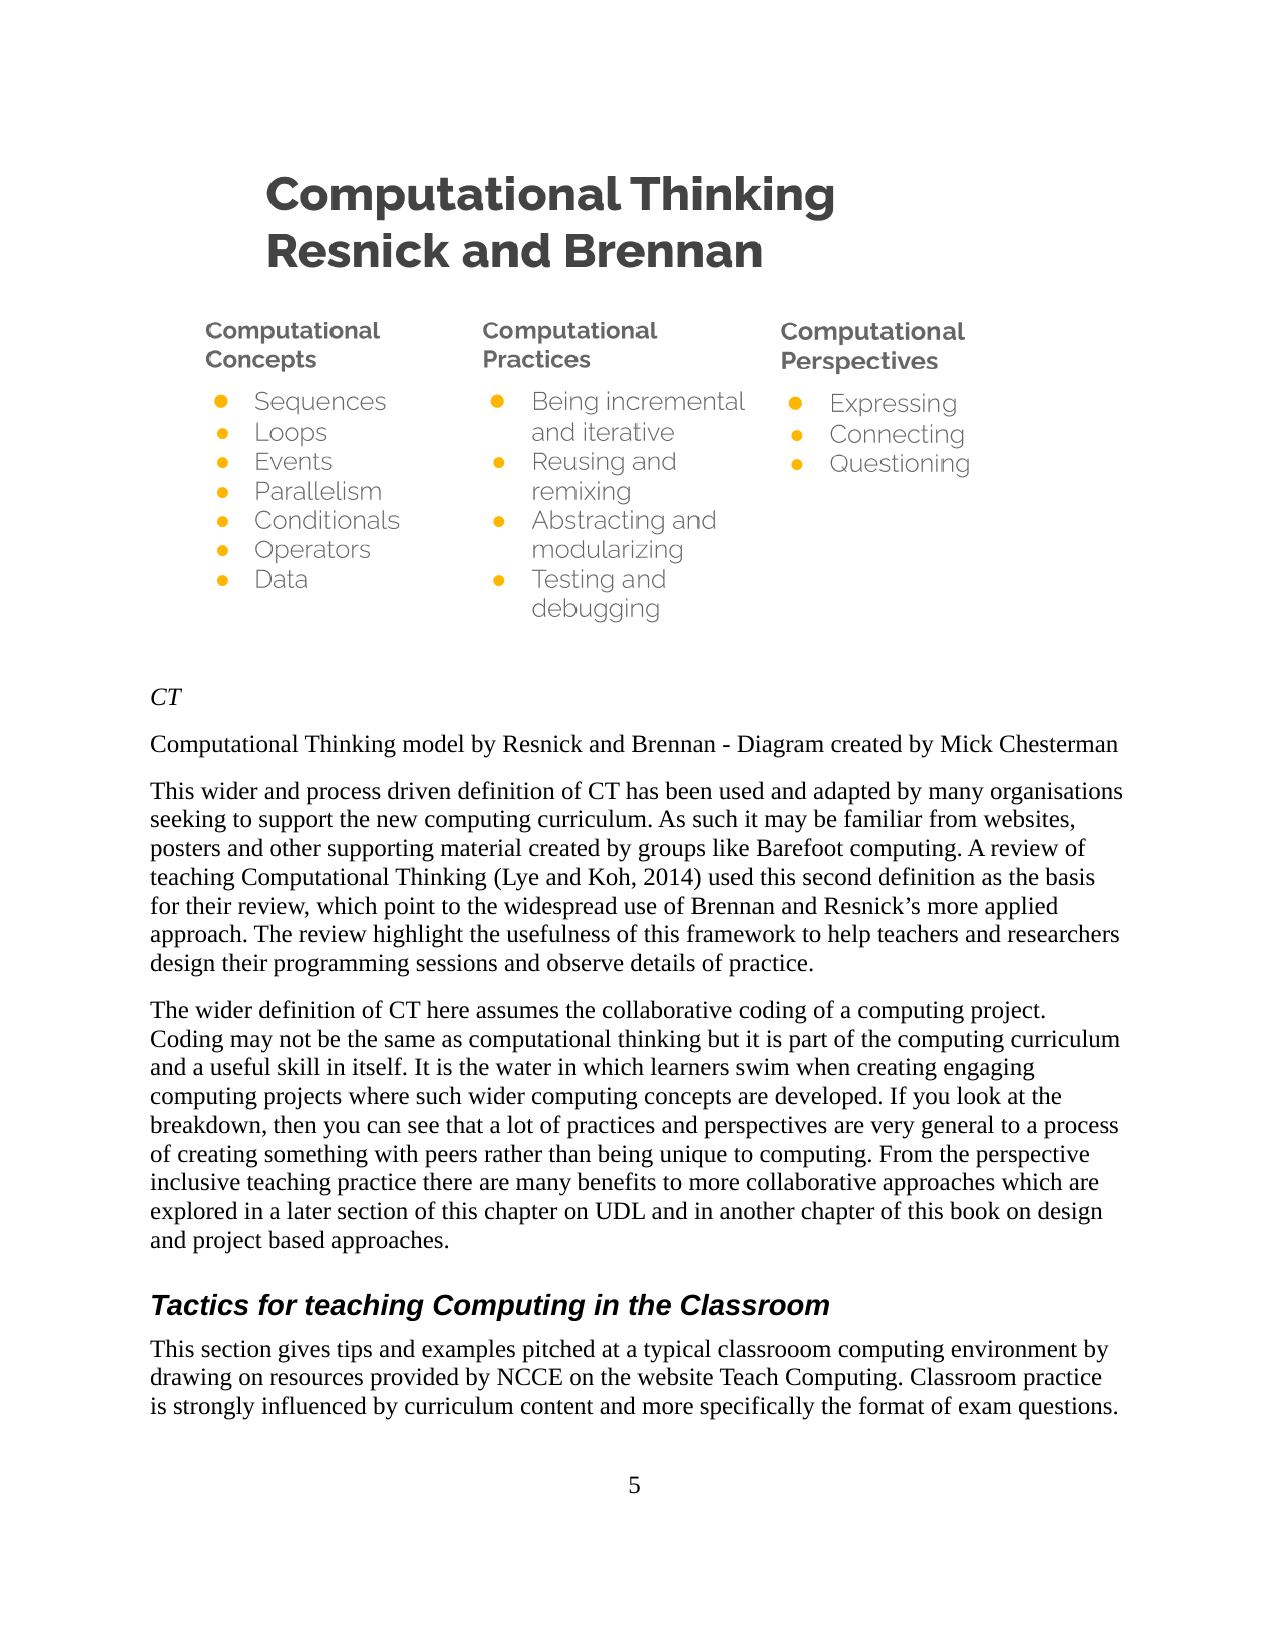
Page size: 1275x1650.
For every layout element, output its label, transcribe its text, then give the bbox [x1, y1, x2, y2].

text CT [150, 677, 1125, 711]
text This wider and process driven definition of CT has been used and adapted by many organisations seeking to support the new computing curriculum. As such it may be familiar from websites, posters and other supporting material created by groups like Barefoot computing. A review of teaching Computational Thinking (Lye and Koh, 2014) used this second definition as the basis for their review, which point to the widespread use of Brennan and Resnick’s more applied approach. The review highlight the usefulness of this framework to help teachers and researchers design their programming sessions and observe details of practice. [150, 776, 1125, 977]
text This section gives tips and examples pitched at a typical classrooom computing environment by drawing on resources provided by NCCE on the website Teach Computing. Classroom practice is strongly influenced by curriculum content and more specifically the format of exam questions. [150, 1334, 1125, 1420]
text Computational Thinking model by Resnick and Brennan - Diagram created by Mick Chesterman [150, 729, 1125, 758]
text The wider definition of CT here assumes the collaborative coding of a computing project. Coding may not be the same as computational thinking but it is part of the computing curriculum and a useful skill in itself. It is the water in which learners swim when creating engaging computing projects where such wider computing concepts are developed. If you look at the breakdown, then you can see that a lot of practices and perspectives are very general to a process of creating something with peers rather than being unique to computing. From the perspective inclusive teaching practice there are many benefits to more collaborative approaches which are explored in a later section of this chapter on UDL and in another chapter of this book on design and project based approaches. [150, 995, 1125, 1254]
subtitle Tactics for teaching Computing in the Classroom [150, 1288, 1125, 1321]
picture [150, 150, 1125, 677]
